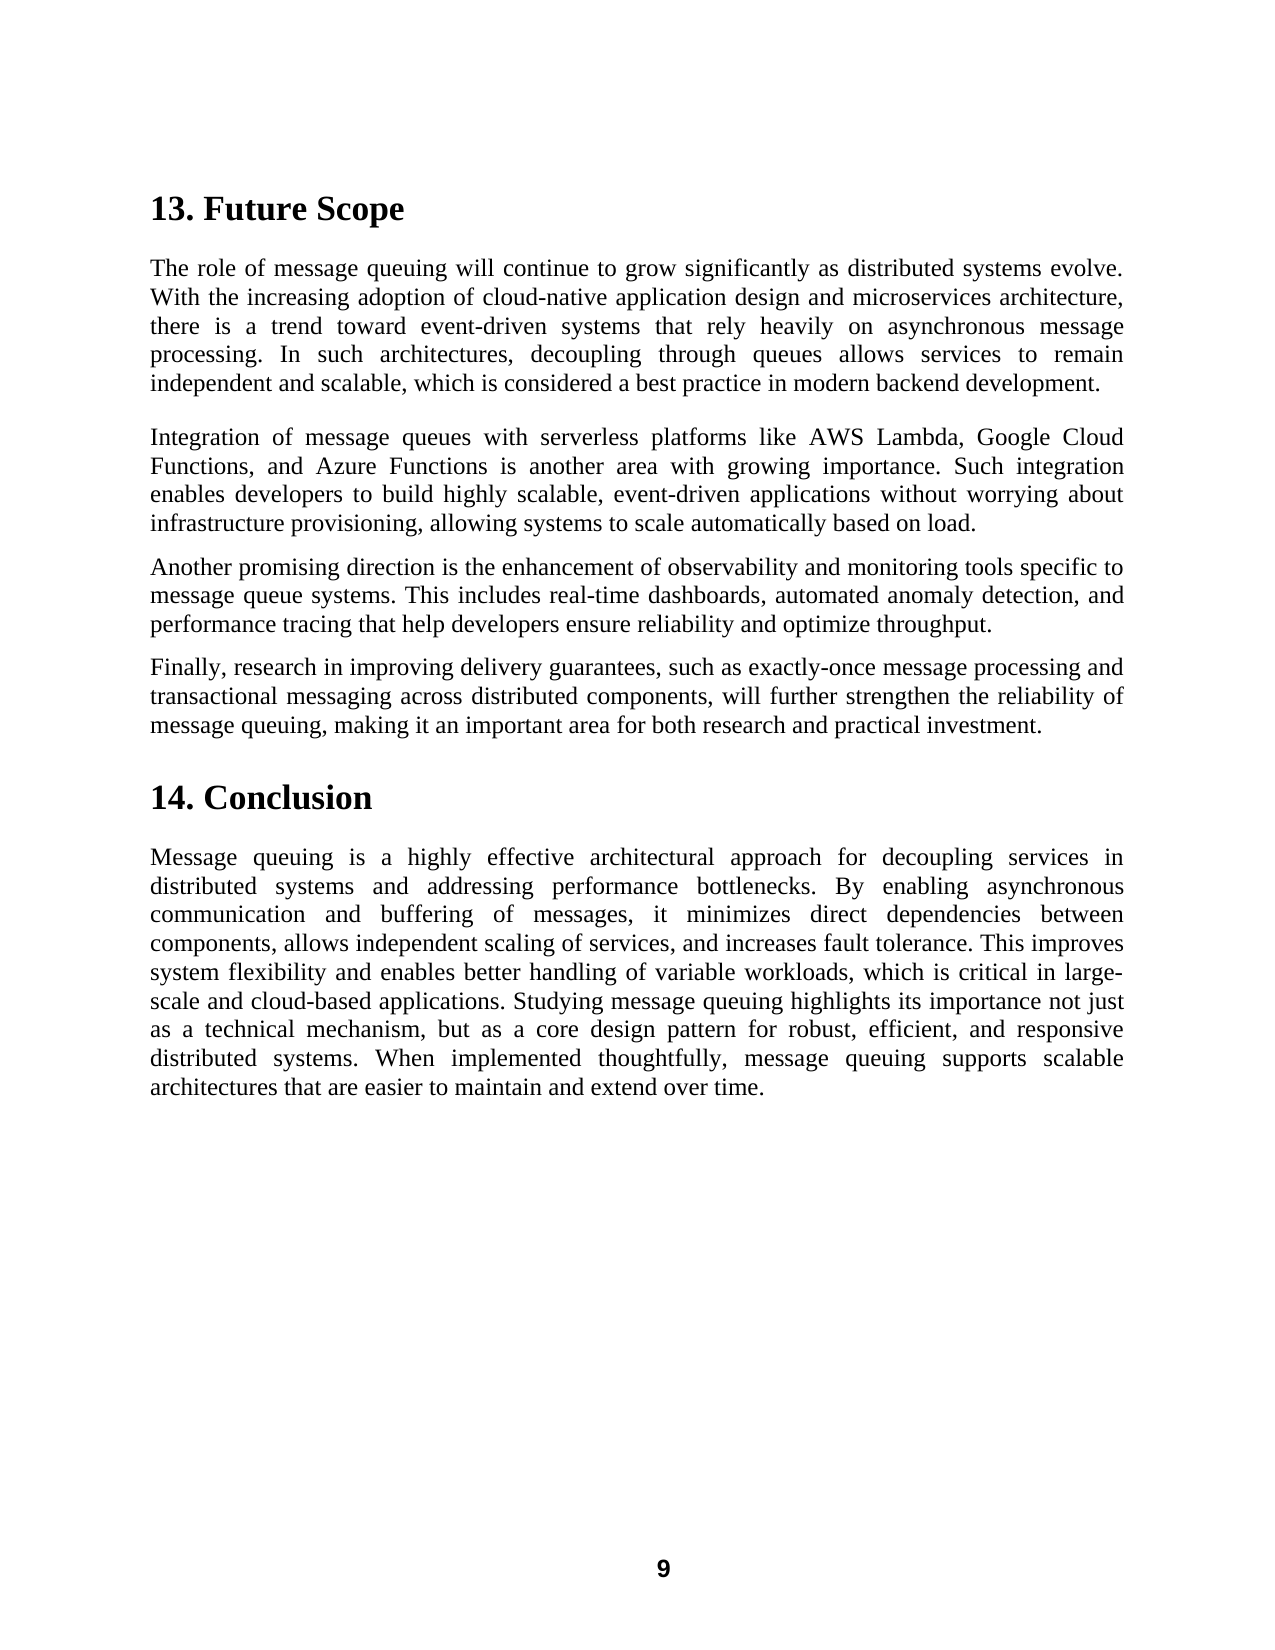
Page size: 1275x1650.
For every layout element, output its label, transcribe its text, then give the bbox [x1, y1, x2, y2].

subtitle 13. Future Scope [150, 187, 1125, 228]
subtitle 14. Conclusion [150, 776, 1125, 817]
text The role of message queuing will continue to grow significantly as distributed systems evolve. With the increasing adoption of cloud-native application design and microservices architecture, there is a trend toward event-driven systems that rely heavily on asynchronous message processing. In such architectures, decoupling through queues allows services to remain independent and scalable, which is considered a best practice in modern backend development. [150, 253, 1125, 397]
text Another promising direction is the enhancement of observability and monitoring tools specific to message queue systems. This includes real-time dashboards, automated anomaly detection, and performance tracing that help developers ensure reliability and optimize throughput. [150, 552, 1125, 638]
text Finally, research in improving delivery guarantees, such as exactly-once message processing and transactional messaging across distributed components, will further strengthen the reliability of message queuing, making it an important area for both research and practical investment. [150, 652, 1125, 739]
text Message queuing is a highly effective architectural approach for decoupling services in distributed systems and addressing performance bottlenecks. By enabling asynchronous communication and buffering of messages, it minimizes direct dependencies between components, allows independent scaling of services, and increases fault tolerance. This improves system flexibility and enables better handling of variable workloads, which is critical in large-scale and cloud-based applications. Studying message queuing highlights its importance not just as a technical mechanism, but as a core design pattern for robust, efficient, and responsive distributed systems. When implemented thoughtfully, message queuing supports scalable architectures that are easier to maintain and extend over time. [150, 842, 1125, 1101]
text Integration of message queues with serverless platforms like AWS Lambda, Google Cloud Functions, and Azure Functions is another area with growing importance. Such integration enables developers to build highly scalable, event-driven applications without worrying about infrastructure provisioning, allowing systems to scale automatically based on load. [150, 422, 1125, 537]
